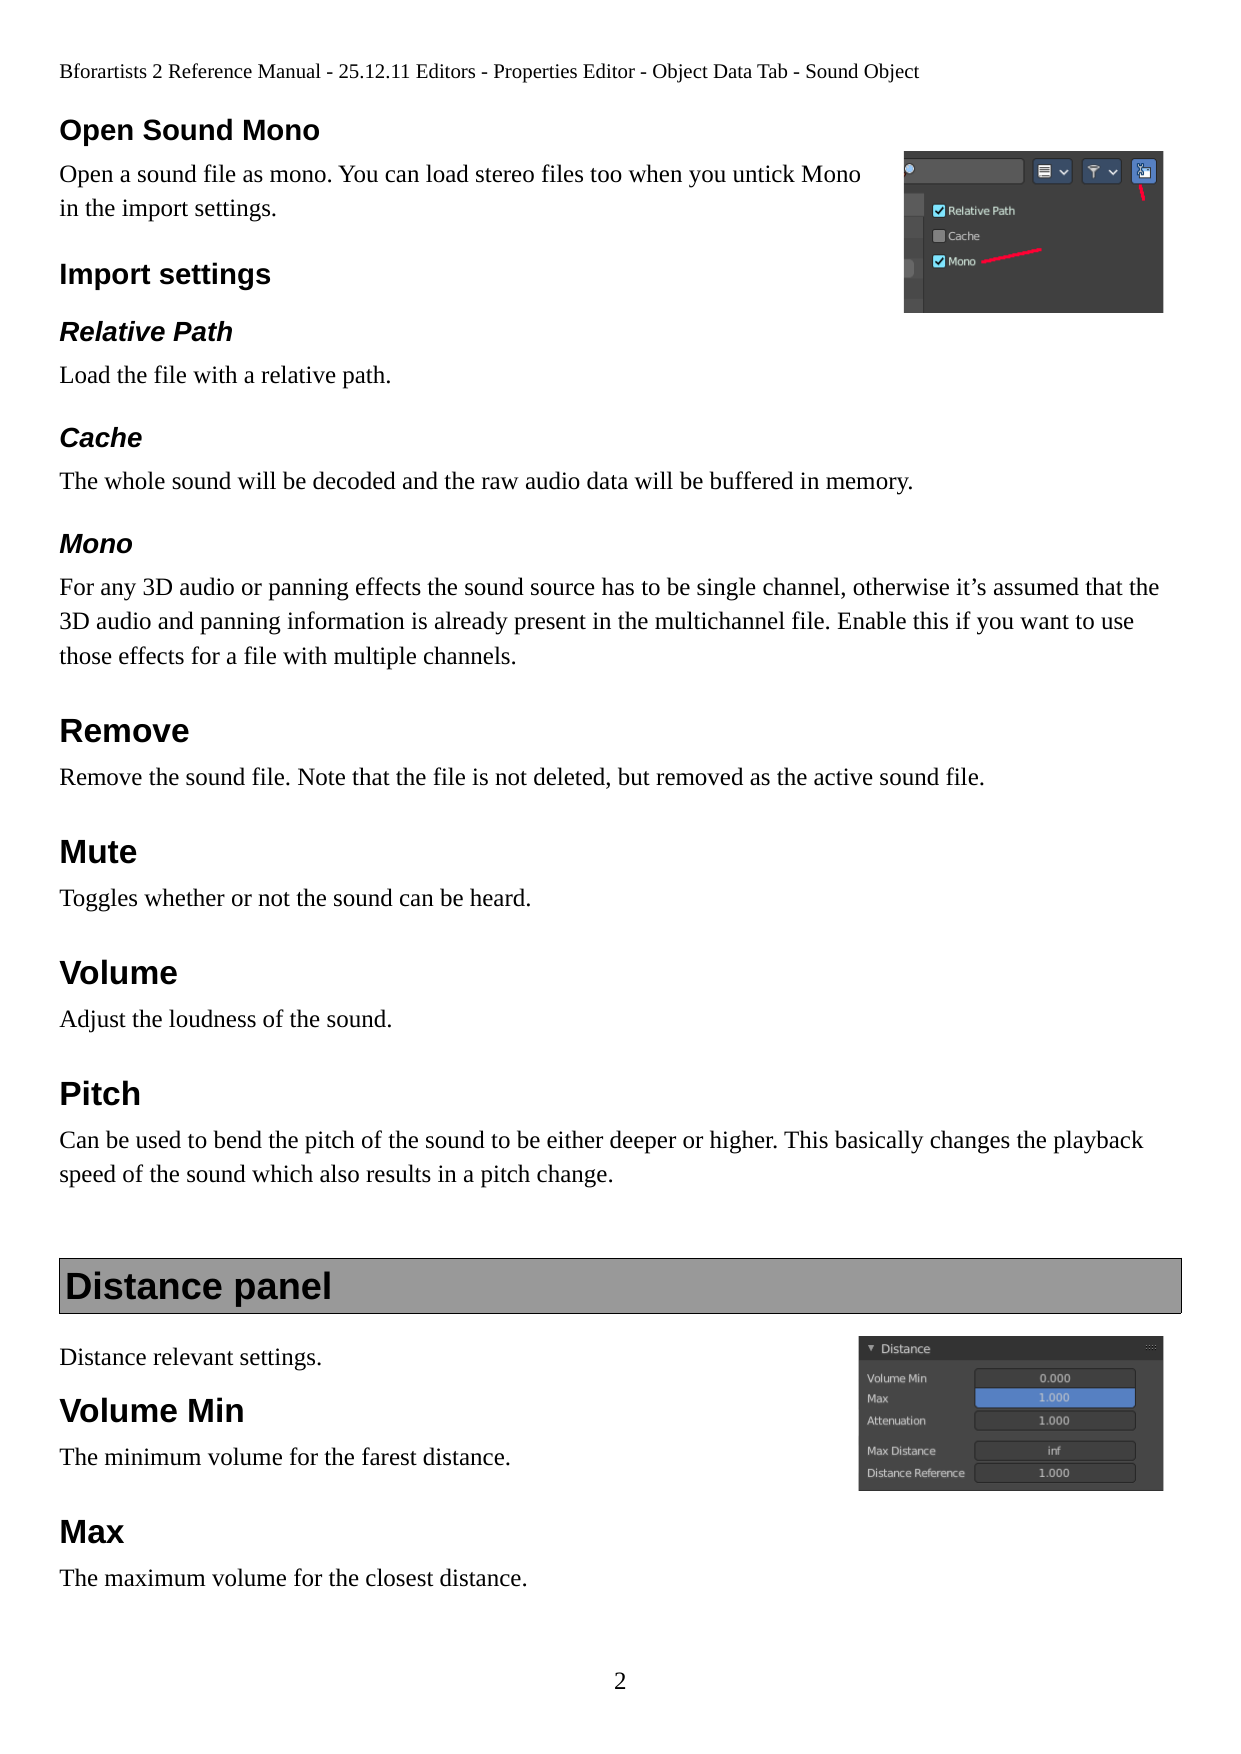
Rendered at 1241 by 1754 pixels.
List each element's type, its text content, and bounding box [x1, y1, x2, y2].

subtitle [1164, 257, 1181, 291]
text For any 3D audio or panning effects the sound source has to be single channel, otherwise it’s assumed that the 3D audio and panning information is already present in the multichannel file. Enable this if you want to use those effects for a file with multiple channels. [59, 572, 1181, 670]
text The whole sound will be decoded and the raw audio data will be buffered in memory. [59, 466, 1181, 495]
subtitle Mute [59, 832, 1181, 871]
text Load the file with a relative path. [59, 360, 1181, 389]
picture [858, 1336, 1164, 1491]
subtitle Relative Path [59, 316, 1181, 348]
subtitle Pitch [59, 1074, 1181, 1113]
text Toggles whether or not the sound can be heard. [59, 883, 1181, 912]
subtitle Cache [59, 422, 1181, 453]
text Remove the sound file. Note that the file is not deleted, but removed as the active sound file. [59, 762, 1181, 791]
text The maximum volume for the closest distance. [59, 1563, 1181, 1592]
text The minimum volume for the farest distance. [59, 1442, 858, 1471]
picture [903, 151, 1164, 313]
subtitle [1164, 1391, 1181, 1430]
subtitle Mono [59, 528, 1181, 559]
text Open a sound file as mono. You can load stereo files too when you untick Mono in the import settings. [59, 159, 903, 222]
subtitle Volume [59, 953, 1181, 992]
text Distance relevant settings. [59, 1342, 858, 1371]
text Can be used to bend the pitch of the sound to be either deeper or higher. This basically changes the playback speed of the sound which also results in a pitch change. [59, 1125, 1181, 1188]
table_header Distance panel [60, 1259, 1181, 1313]
subtitle Remove [59, 711, 1181, 749]
subtitle Volume Min [59, 1391, 858, 1430]
text Adjust the loudness of the sound. [59, 1004, 1181, 1033]
subtitle Max [59, 1512, 1181, 1551]
subtitle Import settings [59, 257, 903, 291]
subtitle Open Sound Mono [59, 113, 1181, 146]
